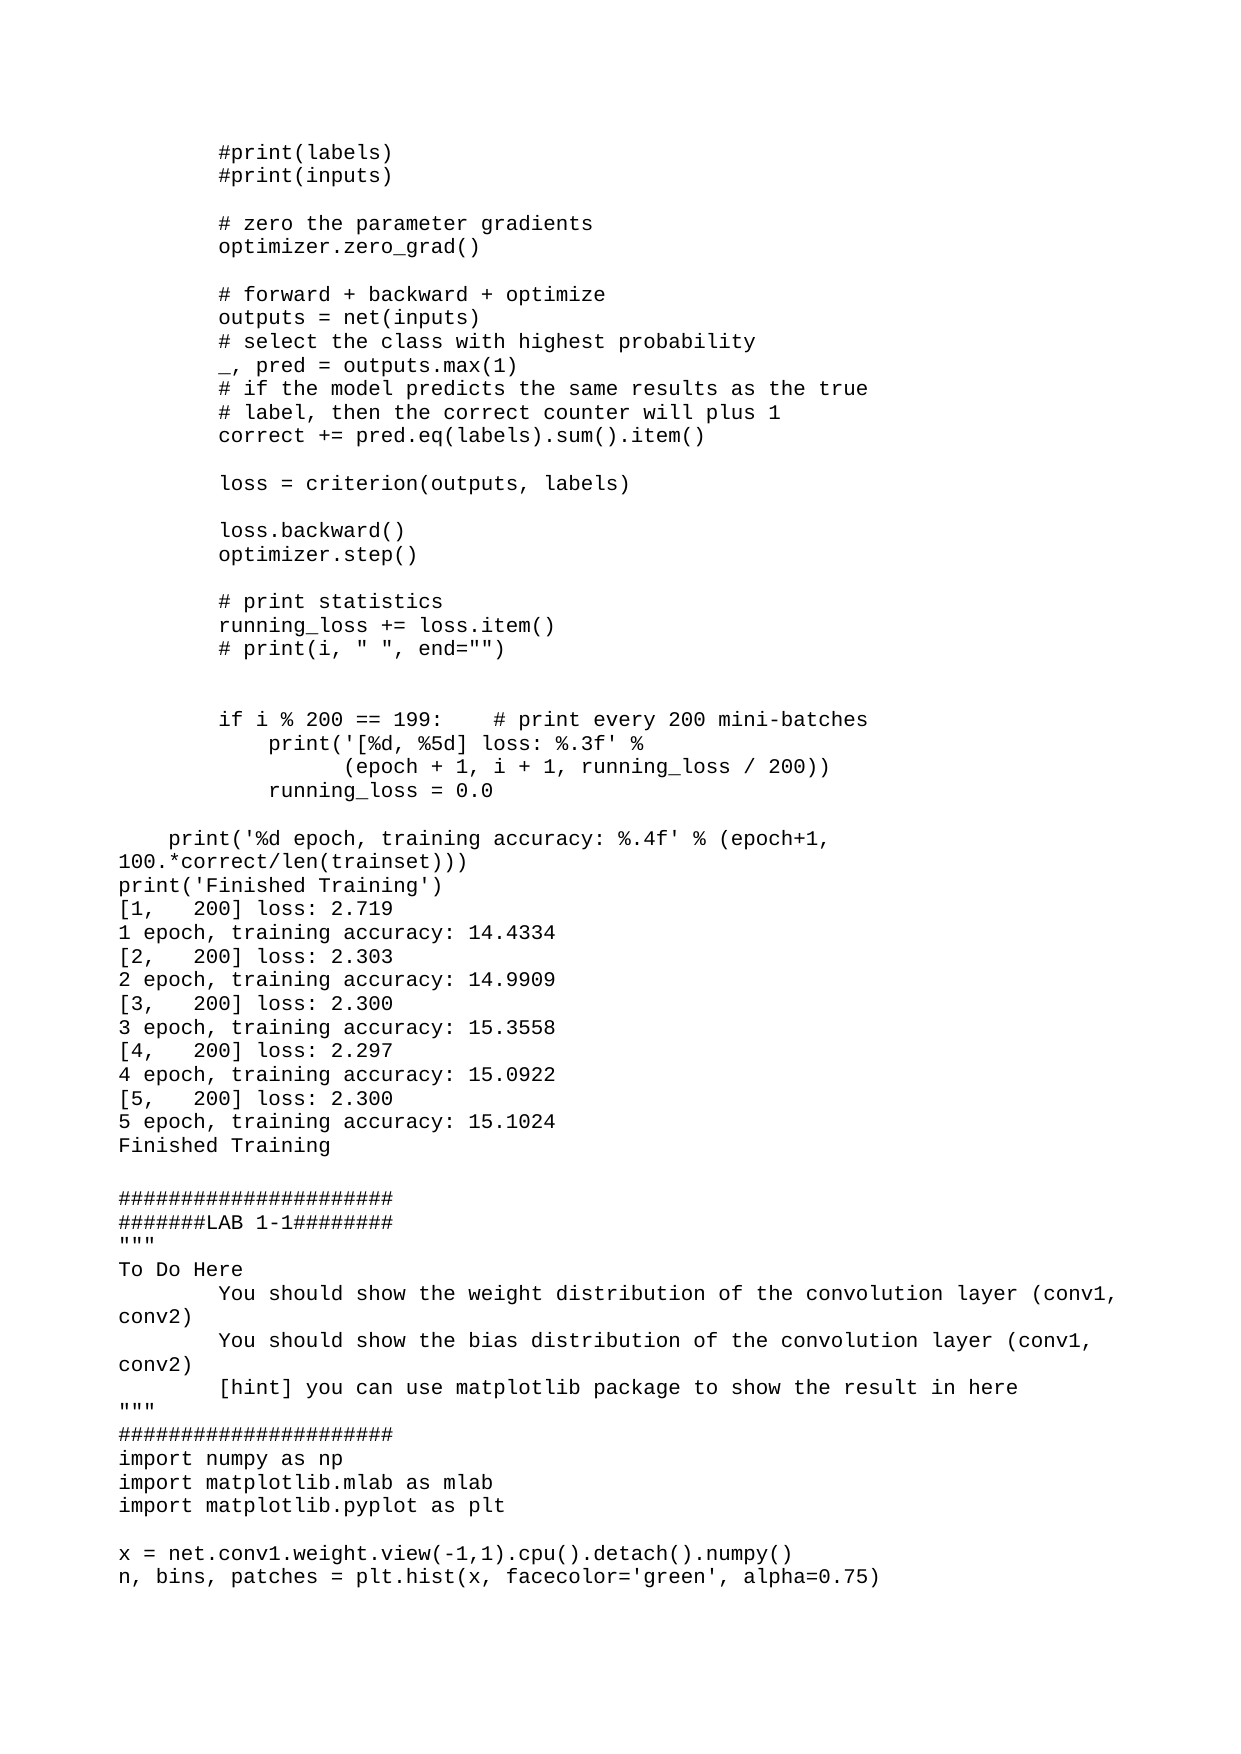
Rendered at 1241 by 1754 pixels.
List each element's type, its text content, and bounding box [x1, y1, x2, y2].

text 4 epoch, training accuracy: 15.0922 [118, 1064, 1122, 1088]
text #print(inputs) [118, 165, 1122, 189]
text _, pred = outputs.max(1) [118, 354, 1122, 378]
text To Do Here [118, 1259, 1122, 1283]
text # select the class with highest probability [118, 331, 1122, 354]
text print('%d epoch, training accuracy: %.4f' % (epoch+1, 100.*correct/len(trainset))) [118, 827, 1122, 875]
text 5 epoch, training accuracy: 15.1024 [118, 1111, 1122, 1135]
text x = net.conv1.weight.view(-1,1).cpu().detach().numpy() [118, 1543, 1122, 1566]
text [3, 200] loss: 2.300 [118, 993, 1122, 1017]
text ​ [118, 1519, 1122, 1543]
text optimizer.step() [118, 544, 1122, 567]
text [hint] you can use matplotlib package to show the result in here [118, 1377, 1122, 1401]
text loss = criterion(outputs, labels) [118, 473, 1122, 496]
text [4, 200] loss: 2.297 [118, 1040, 1122, 1064]
text ​ [118, 686, 1122, 709]
text print('[%d, %5d] loss: %.3f' % [118, 733, 1122, 757]
text 3 epoch, training accuracy: 15.3558 [118, 1017, 1122, 1040]
text print('Finished Training') [118, 875, 1122, 898]
text ​ [118, 1590, 1122, 1614]
text #######LAB 1-1######## [118, 1212, 1122, 1235]
text # forward + backward + optimize [118, 284, 1122, 307]
text running_loss += loss.item() [118, 615, 1122, 638]
text You should show the bias distribution of the convolution layer (conv1, conv2) [118, 1330, 1122, 1377]
text # print(i, " ", end="") [118, 638, 1122, 662]
text ​ [118, 118, 1122, 142]
text #print(labels) [118, 142, 1122, 165]
text ###################### [118, 1424, 1122, 1448]
text """ [118, 1235, 1122, 1259]
text ​ [118, 567, 1122, 591]
text n, bins, patches = plt.hist(x, facecolor='green', alpha=0.75) [118, 1566, 1122, 1590]
text Finished Training [118, 1135, 1122, 1158]
text running_loss = 0.0 [118, 780, 1122, 804]
text [1, 200] loss: 2.719 [118, 898, 1122, 922]
text correct += pred.eq(labels).sum().item() [118, 426, 1122, 449]
text You should show the weight distribution of the convolution layer (conv1, conv2) [118, 1283, 1122, 1330]
text loss.backward() [118, 520, 1122, 544]
text # if the model predicts the same results as the true [118, 378, 1122, 402]
text if i % 200 == 199: # print every 200 mini-batches [118, 709, 1122, 733]
text outputs = net(inputs) [118, 307, 1122, 331]
text # print statistics [118, 591, 1122, 615]
text ###################### [118, 1188, 1122, 1212]
text optimizer.zero_grad() [118, 236, 1122, 260]
text import numpy as np [118, 1448, 1122, 1472]
text # zero the parameter gradients [118, 213, 1122, 236]
text 2 epoch, training accuracy: 14.9909 [118, 969, 1122, 993]
text (epoch + 1, i + 1, running_loss / 200)) [118, 757, 1122, 780]
text import matplotlib.mlab as mlab [118, 1472, 1122, 1495]
text ​ [118, 662, 1122, 686]
text import matplotlib.pyplot as plt [118, 1495, 1122, 1519]
text [2, 200] loss: 2.303 [118, 946, 1122, 969]
text # label, then the correct counter will plus 1 [118, 402, 1122, 426]
text [5, 200] loss: 2.300 [118, 1088, 1122, 1111]
text 1 epoch, training accuracy: 14.4334 [118, 922, 1122, 946]
text ​ [118, 260, 1122, 284]
text """ [118, 1401, 1122, 1424]
